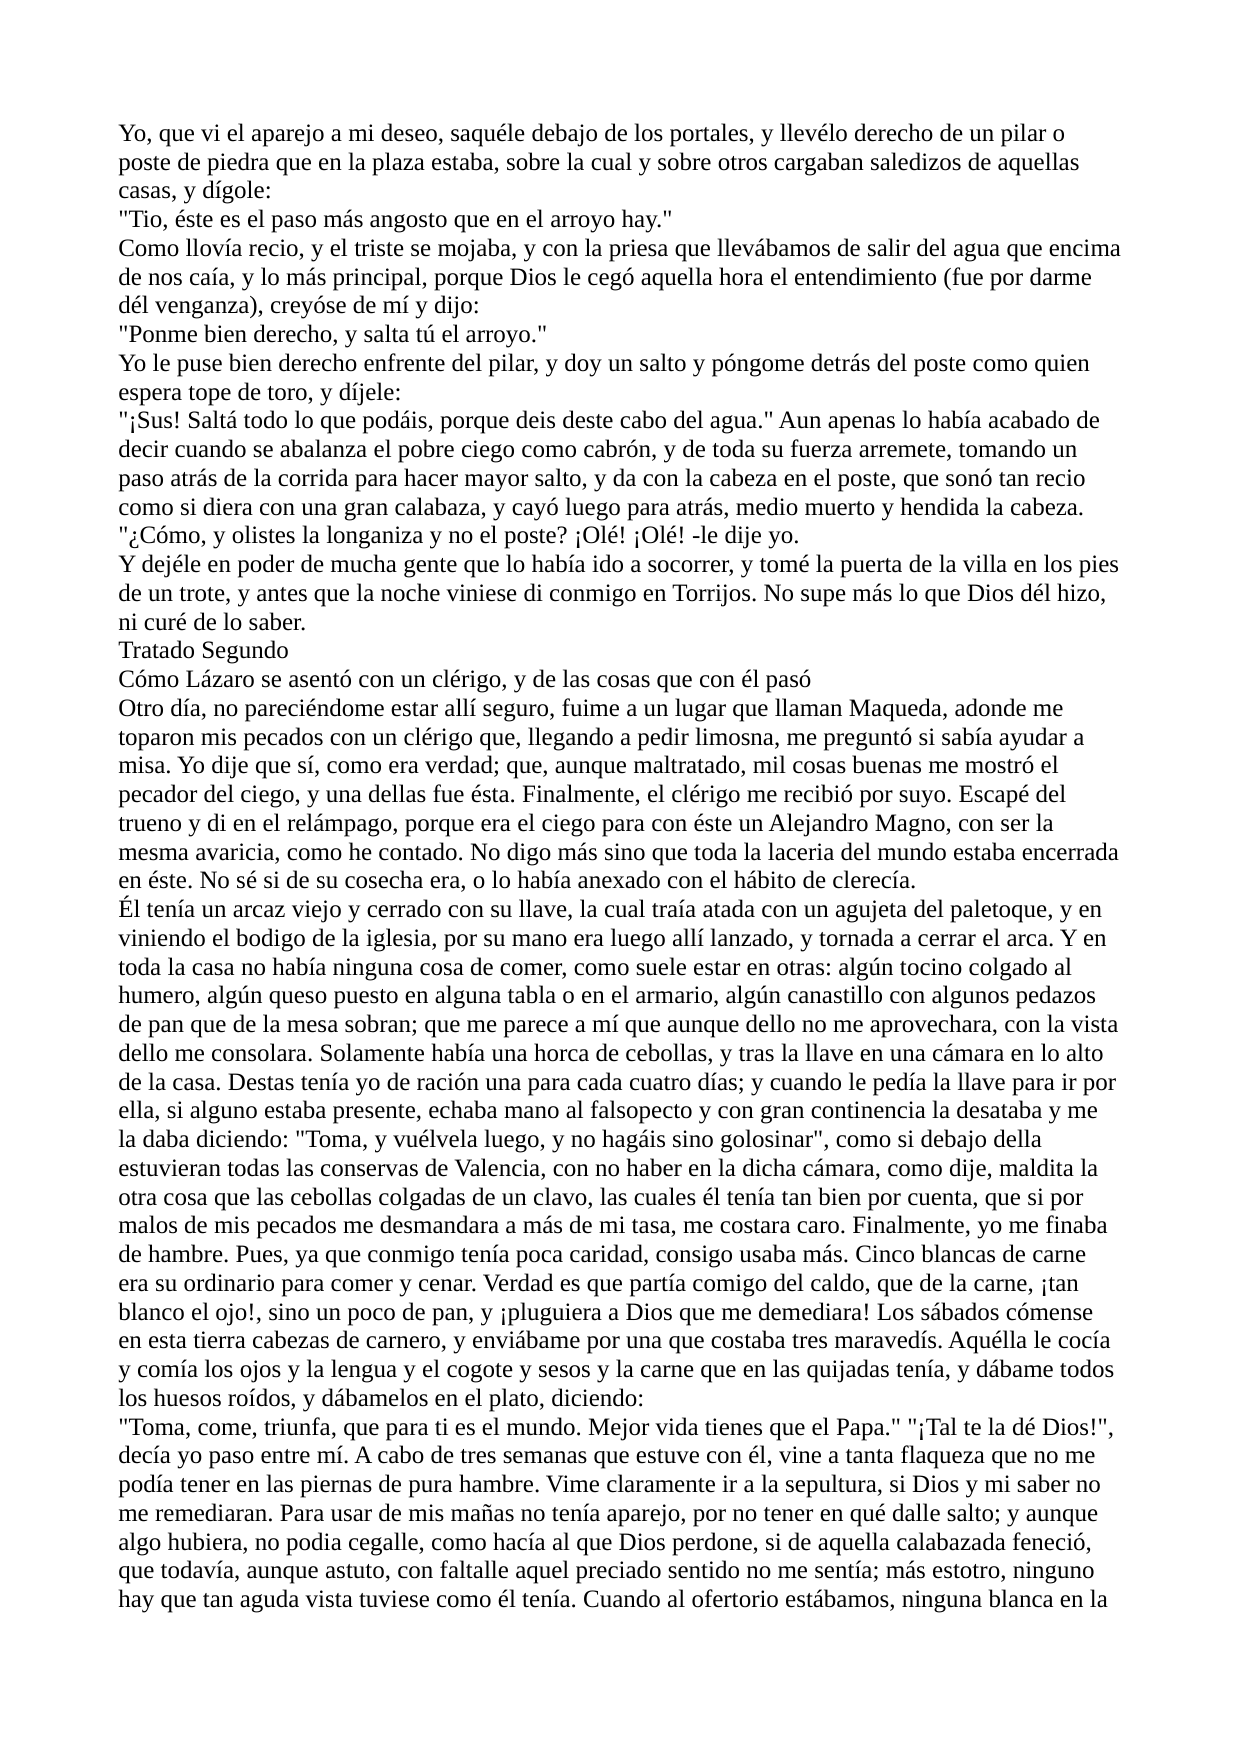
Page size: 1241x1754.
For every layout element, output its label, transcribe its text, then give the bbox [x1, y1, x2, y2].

text "Tio, éste es el paso más angosto que en el arroyo hay." [118, 204, 1122, 233]
text Yo le puse bien derecho enfrente del pilar, y doy un salto y póngome detrás del poste como quien espera tope de toro, y díjele: [118, 348, 1122, 406]
text "Toma, come, triunfa, que para ti es el mundo. Mejor vida tienes que el Papa." "¡Tal te la dé Dios!", decía yo paso entre mí. A cabo de tres semanas que estuve con él, vine a tanta flaqueza que no me podía tener en las piernas de pura hambre. Vime claramente ir a la sepultura, si Dios y mi saber no me remediaran. Para usar de mis mañas no tenía aparejo, por no tener en qué dalle salto; y aunque algo hubiera, no podia cegalle, como hacía al que Dios perdone, si de aquella calabazada feneció, que todavía, aunque astuto, con faltalle aquel preciado sentido no me sentía; más estotro, ninguno hay que tan aguda vista tuviese como él tenía. Cuando al ofertorio estábamos, ninguna blanca en la [118, 1412, 1122, 1613]
text Como llovía recio, y el triste se mojaba, y con la priesa que llevábamos de salir del agua que encima de nos caía, y lo más principal, porque Dios le cegó aquella hora el entendimiento (fue por darme dél venganza), creyóse de mí y dijo: [118, 233, 1122, 319]
text Y dejéle en poder de mucha gente que lo había ido a socorrer, y tomé la puerta de la villa en los pies de un trote, y antes que la noche viniese di conmigo en Torrijos. No supe más lo que Dios dél hizo, ni curé de lo saber. [118, 549, 1122, 636]
text Tratado Segundo [118, 636, 1122, 664]
text "¿Cómo, y olistes la longaniza y no el poste? ¡Olé! ¡Olé! -le dije yo. [118, 521, 1122, 549]
text "Ponme bien derecho, y salta tú el arroyo." [118, 319, 1122, 348]
text Yo, que vi el aparejo a mi deseo, saquéle debajo de los portales, y llevélo derecho de un pilar o poste de piedra que en la plaza estaba, sobre la cual y sobre otros cargaban saledizos de aquellas casas, y dígole: [118, 118, 1122, 204]
text Otro día, no pareciéndome estar allí seguro, fuime a un lugar que llaman Maqueda, adonde me toparon mis pecados con un clérigo que, llegando a pedir limosna, me preguntó si sabía ayudar a misa. Yo dije que sí, como era verdad; que, aunque maltratado, mil cosas buenas me mostró el pecador del ciego, y una dellas fue ésta. Finalmente, el clérigo me recibió por suyo. Escapé del trueno y di en el relámpago, porque era el ciego para con éste un Alejandro Magno, con ser la mesma avaricia, como he contado. No digo más sino que toda la laceria del mundo estaba encerrada en éste. No sé si de su cosecha era, o lo había anexado con el hábito de clerecía. [118, 693, 1122, 894]
text "¡Sus! Saltá todo lo que podáis, porque deis deste cabo del agua." Aun apenas lo había acabado de decir cuando se abalanza el pobre ciego como cabrón, y de toda su fuerza arremete, tomando un paso atrás de la corrida para hacer mayor salto, y da con la cabeza en el poste, que sonó tan recio como si diera con una gran calabaza, y cayó luego para atrás, medio muerto y hendida la cabeza. [118, 406, 1122, 521]
text Él tenía un arcaz viejo y cerrado con su llave, la cual traía atada con un agujeta del paletoque, y en viniendo el bodigo de la iglesia, por su mano era luego allí lanzado, y tornada a cerrar el arca. Y en toda la casa no había ninguna cosa de comer, como suele estar en otras: algún tocino colgado al humero, algún queso puesto en alguna tabla o en el armario, algún canastillo con algunos pedazos de pan que de la mesa sobran; que me parece a mí que aunque dello no me aprovechara, con la vista dello me consolara. Solamente había una horca de cebollas, y tras la llave en una cámara en lo alto de la casa. Destas tenía yo de ración una para cada cuatro días; y cuando le pedía la llave para ir por ella, si alguno estaba presente, echaba mano al falsopecto y con gran continencia la desataba y me la daba diciendo: "Toma, y vuélvela luego, y no hagáis sino golosinar", como si debajo della estuvieran todas las conservas de Valencia, con no haber en la dicha cámara, como dije, maldita la otra cosa que las cebollas colgadas de un clavo, las cuales él tenía tan bien por cuenta, que si por malos de mis pecados me desmandara a más de mi tasa, me costara caro. Finalmente, yo me finaba de hambre. Pues, ya que conmigo tenía poca caridad, consigo usaba más. Cinco blancas de carne era su ordinario para comer y cenar. Verdad es que partía comigo del caldo, que de la carne, ¡tan blanco el ojo!, sino un poco de pan, y ¡pluguiera a Dios que me demediara! Los sábados cómense en esta tierra cabezas de carnero, y enviábame por una que costaba tres maravedís. Aquélla le cocía y comía los ojos y la lengua y el cogote y sesos y la carne que en las quijadas tenía, y dábame todos los huesos roídos, y dábamelos en el plato, diciendo: [118, 894, 1122, 1412]
text Cómo Lázaro se asentó con un clérigo, y de las cosas que con él pasó [118, 664, 1122, 693]
